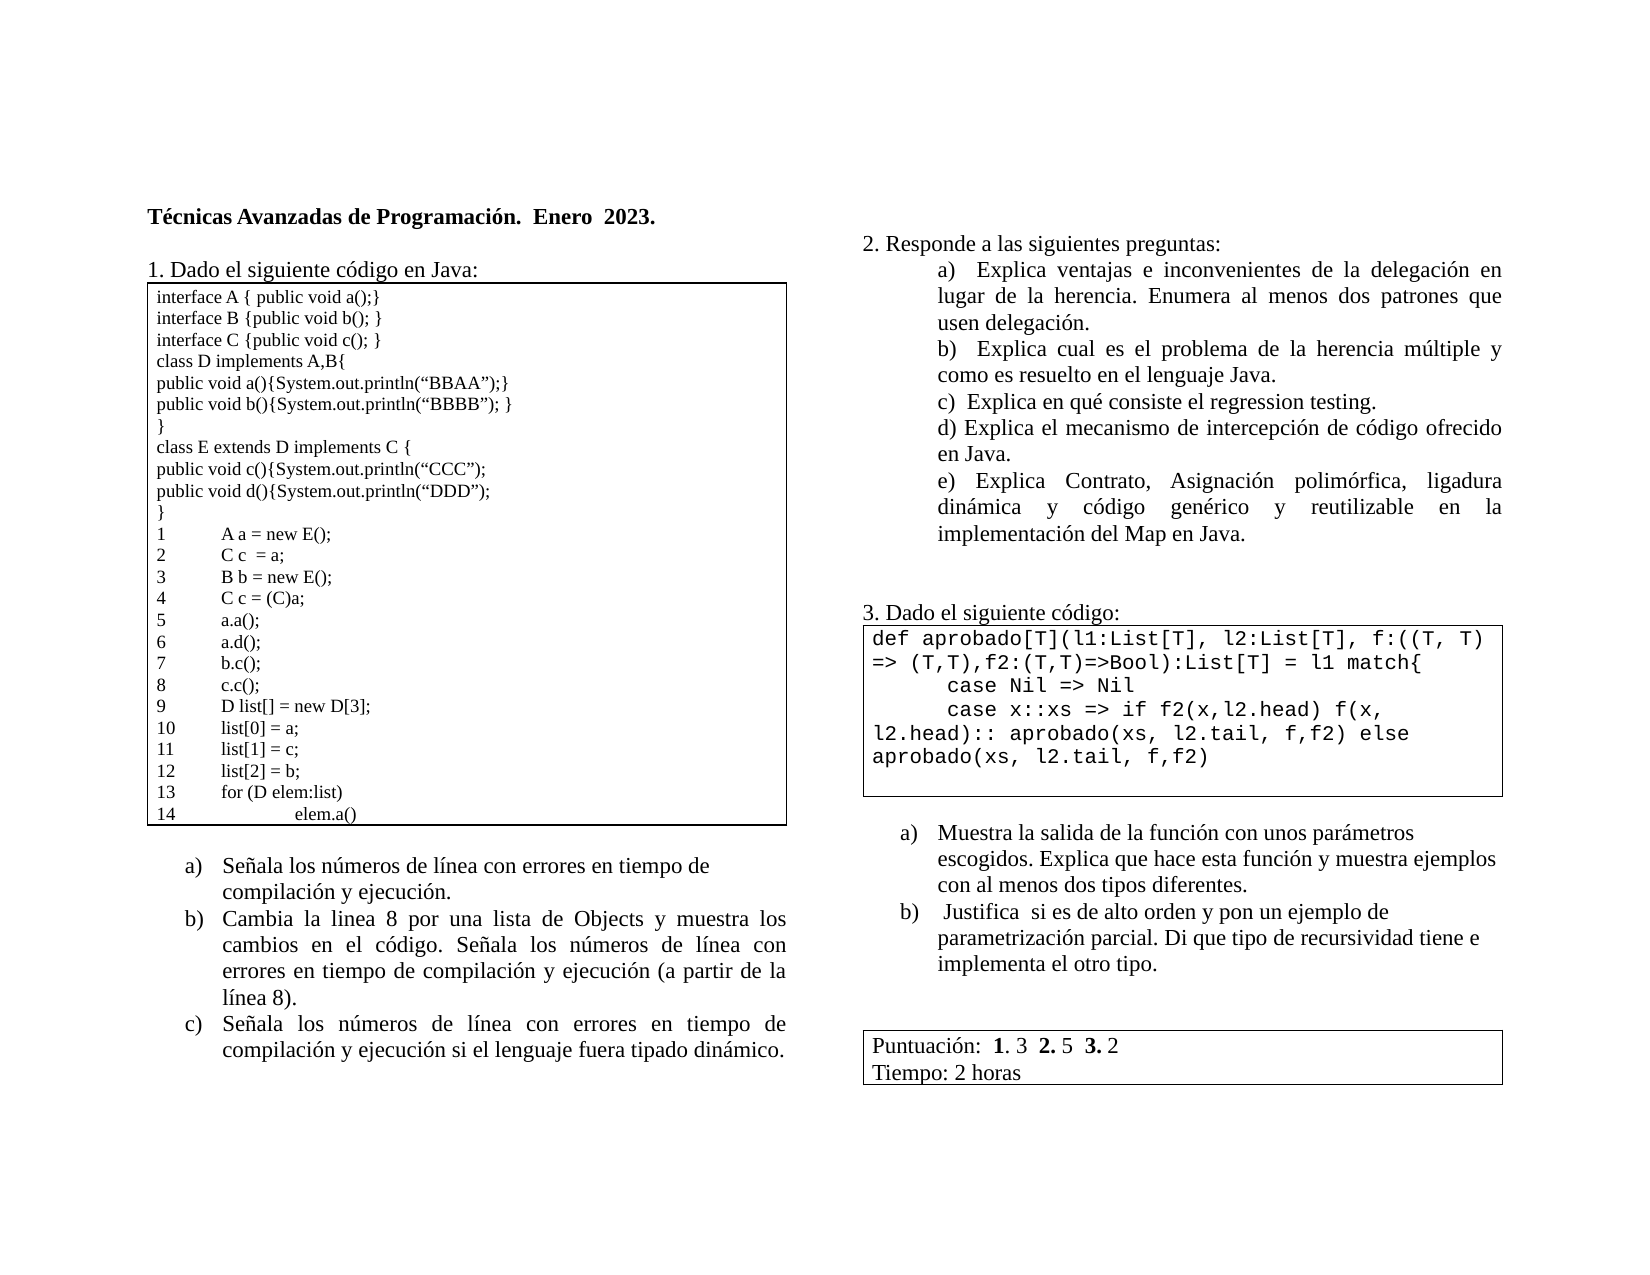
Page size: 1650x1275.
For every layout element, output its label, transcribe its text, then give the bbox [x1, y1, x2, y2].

text def aprobado[T](l1:List[T], l2:List[T], f:((T, T) => (T,T),f2:(T,T)=>Bool):List[T] = l1 match{ [864, 626, 1502, 672]
text } [148, 498, 786, 519]
text e) Explica Contrato, Asignación polimórfica, ligadura dinámica y código genérico y reutilizable en la implementación del Map en Java. [937, 467, 1503, 546]
list Cambia la linea 8 por una lista de Objects y muestra los cambios en el código. Señala los números de línea con errores en tiempo de compilación y ejecución (a partir de la línea 8). [184, 905, 787, 1010]
text 14 elem.a() [148, 800, 786, 824]
text b) Explica cual es el problema de la herencia múltiple y como es resuelto en el lenguaje Java. [937, 335, 1503, 388]
text 13 for (D elem:list) [148, 778, 786, 800]
subtitle Técnicas Avanzadas de Programación. Enero 2023. [147, 203, 787, 230]
text 12 list[2] = b; [148, 757, 786, 778]
text d) Explica el mecanismo de intercepción de código ofrecido en Java. [937, 414, 1503, 467]
text a) Explica ventajas e inconvenientes de la delegación en lugar de la herencia. Enumera al menos dos patrones que usen delegación. [937, 256, 1503, 335]
text Puntuación: 1. 3 2. 5 3. 2 [864, 1031, 1502, 1056]
text public void c(){System.out.println(“CCC”); [148, 455, 786, 476]
text public void d(){System.out.println(“DDD”); [148, 476, 786, 498]
text 2. Responde a las siguientes preguntas: [862, 230, 1503, 256]
text case Nil => Nil [864, 672, 1502, 696]
text Tiempo: 2 horas [864, 1056, 1502, 1084]
text case x::xs => if f2(x,l2.head) f(x, l2.head):: aprobado(xs, l2.tail, f,f2) else aprobado(xs, l2.tail, f,f2) [864, 696, 1502, 770]
text 9 D list[] = new D[3]; [148, 692, 786, 714]
text interface A { public void a();} [148, 284, 786, 304]
text public void a(){System.out.println(“BBAA”);} [148, 369, 786, 390]
text 7 b.c(); [148, 649, 786, 671]
text 3. Dado el siguiente código: [862, 599, 1503, 625]
list Justifica si es de alto orden y pon un ejemplo de parametrización parcial. Di que tipo de recursividad tiene e implementa el otro tipo. [900, 898, 1503, 977]
text 1 A a = new E(); [148, 519, 786, 541]
text interface B {public void b(); } [148, 304, 786, 326]
text 6 a.d(); [148, 627, 786, 649]
text 8 c.c(); [148, 671, 786, 692]
text 1. Dado el siguiente código en Java: [147, 256, 787, 282]
text 2 C c = a; [148, 541, 786, 563]
text } [148, 412, 786, 433]
list Señala los números de línea con errores en tiempo de compilación y ejecución si el lenguaje fuera tipado dinámico. [184, 1010, 787, 1063]
text 4 C c = (C)a; [148, 584, 786, 606]
text 10 list[0] = a; [148, 714, 786, 735]
text interface C {public void c(); } [148, 326, 786, 347]
text 11 list[1] = c; [148, 735, 786, 757]
text class E extends D implements C { [148, 433, 786, 455]
text class D implements A,B{ [148, 347, 786, 369]
list Muestra la salida de la función con unos parámetros escogidos. Explica que hace esta función y muestra ejemplos con al menos dos tipos diferentes. [900, 819, 1503, 898]
text 5 a.a(); [148, 606, 786, 627]
text public void b(){System.out.println(“BBBB”); } [148, 390, 786, 412]
text c) Explica en qué consiste el regression testing. [937, 388, 1503, 414]
text 3 B b = new E(); [148, 563, 786, 584]
list Señala los números de línea con errores en tiempo de compilación y ejecución. [184, 852, 787, 905]
